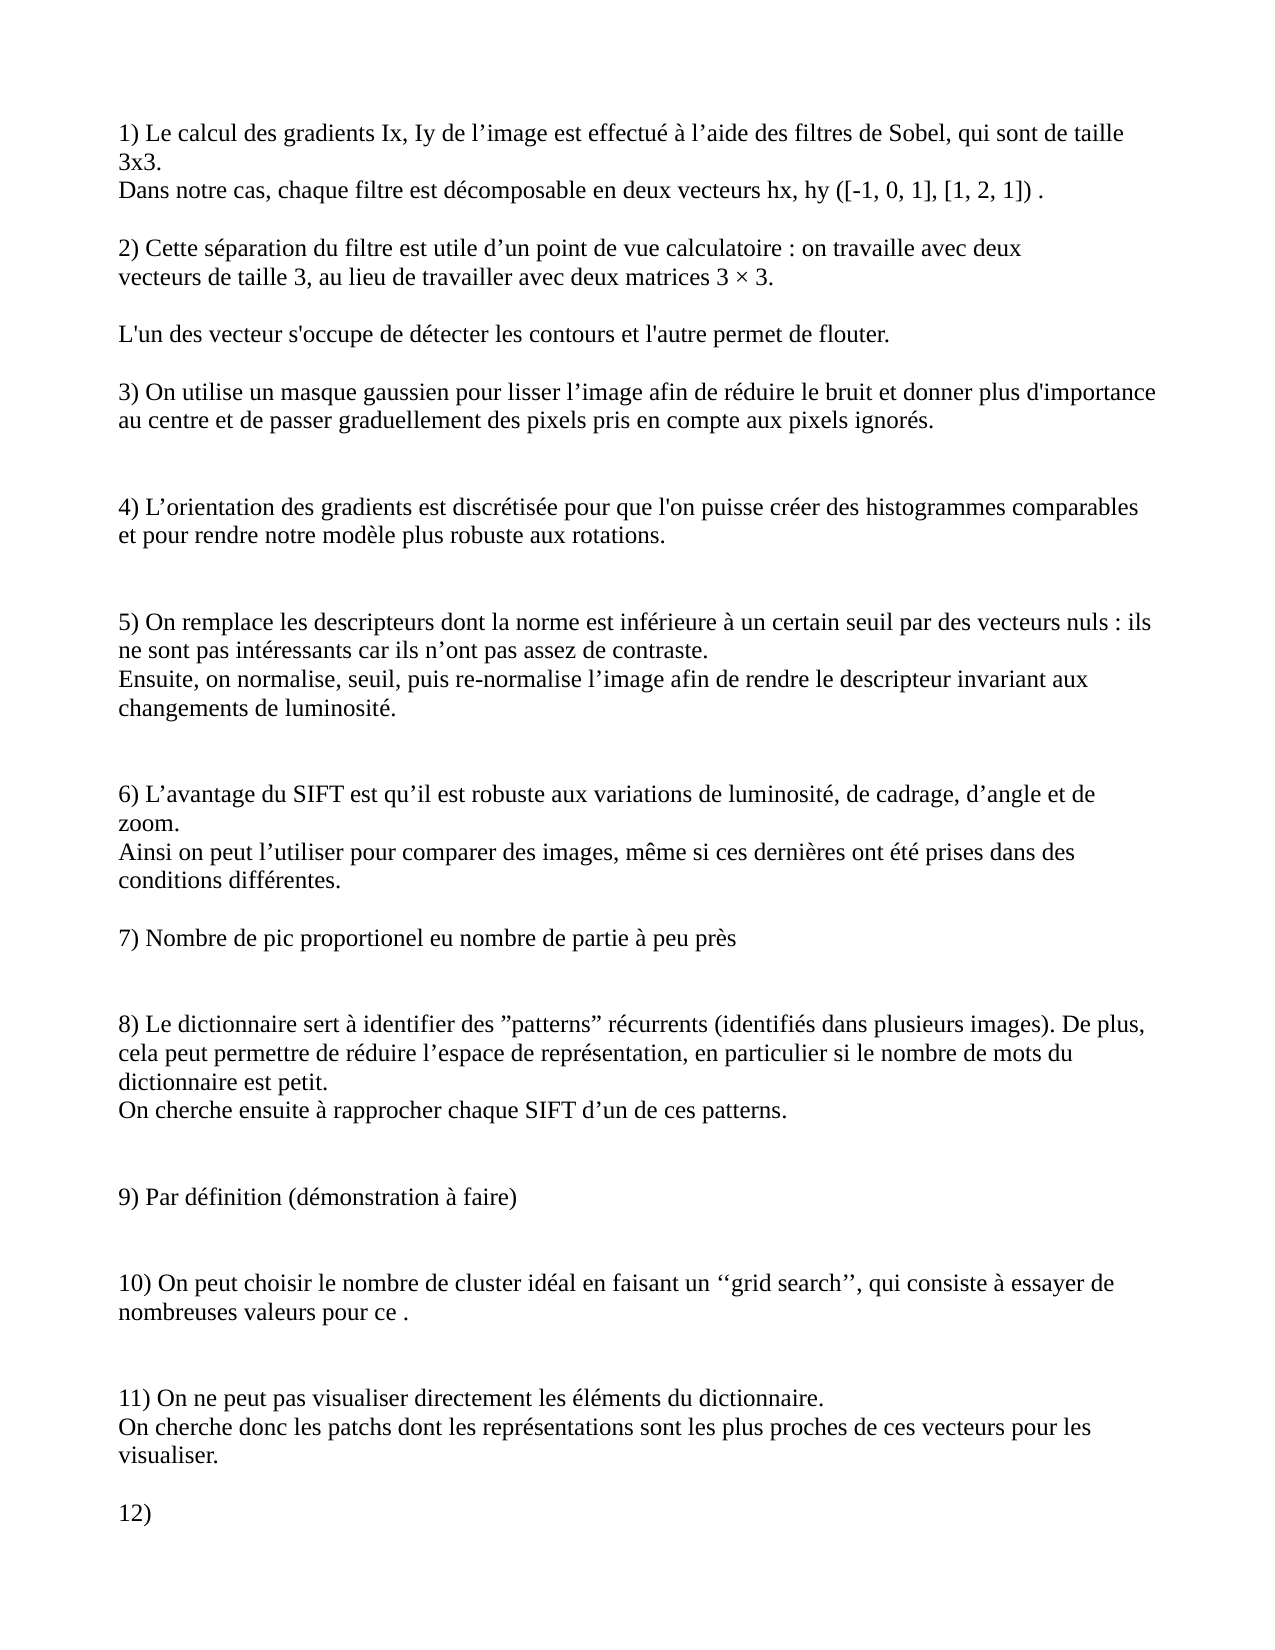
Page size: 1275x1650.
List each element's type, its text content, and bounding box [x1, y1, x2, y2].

text 6) L’avantage du SIFT est qu’il est robuste aux variations de luminosité, de cadrage, d’angle et de zoom. [118, 779, 1157, 837]
text L'un des vecteur s'occupe de détecter les contours et l'autre permet de flouter. [118, 319, 1157, 348]
text 8) Le dictionnaire sert à identifier des ”patterns” récurrents (identifiés dans plusieurs images). De plus, cela peut permettre de réduire l’espace de représentation, en particulier si le nombre de mots du dictionnaire est petit. [118, 1009, 1157, 1096]
text Ensuite, on normalise, seuil, puis re-normalise l’image afin de rendre le descripteur invariant aux changements de luminosité. [118, 664, 1157, 722]
text 11) On ne peut pas visualiser directement les éléments du dictionnaire. [118, 1383, 1157, 1412]
text 9) Par définition (démonstration à faire) [118, 1182, 1157, 1211]
text Dans notre cas, chaque filtre est décomposable en deux vecteurs hx, hy ([-1, 0, 1], [1, 2, 1]) . [118, 176, 1157, 204]
text 3) On utilise un masque gaussien pour lisser l’image afin de réduire le bruit et donner plus d'importance au centre et de passer graduellement des pixels pris en compte aux pixels ignorés. [118, 377, 1157, 434]
text vecteurs de taille 3, au lieu de travailler avec deux matrices 3 × 3. [118, 262, 1157, 291]
text 2) Cette séparation du filtre est utile d’un point de vue calculatoire : on travaille avec deux [118, 233, 1157, 262]
text On cherche donc les patchs dont les représentations sont les plus proches de ces vecteurs pour les visualiser. [118, 1412, 1157, 1469]
text 10) On peut choisir le nombre de cluster idéal en faisant un ‘‘grid search’’, qui consiste à essayer de nombreuses valeurs pour ce . [118, 1268, 1157, 1326]
text 4) L’orientation des gradients est discrétisée pour que l'on puisse créer des histogrammes comparables et pour rendre notre modèle plus robuste aux rotations. [118, 492, 1157, 549]
text 7) Nombre de pic proportionel eu nombre de partie à peu près [118, 923, 1157, 952]
text 12) [118, 1498, 1157, 1527]
text 1) Le calcul des gradients Ix, Iy de l’image est effectué à l’aide des filtres de Sobel, qui sont de taille 3x3. [118, 118, 1157, 176]
text On cherche ensuite à rapprocher chaque SIFT d’un de ces patterns. [118, 1096, 1157, 1124]
text Ainsi on peut l’utiliser pour comparer des images, même si ces dernières ont été prises dans des conditions différentes. [118, 837, 1157, 894]
text 5) On remplace les descripteurs dont la norme est inférieure à un certain seuil par des vecteurs nuls : ils ne sont pas intéressants car ils n’ont pas assez de contraste. [118, 607, 1157, 664]
